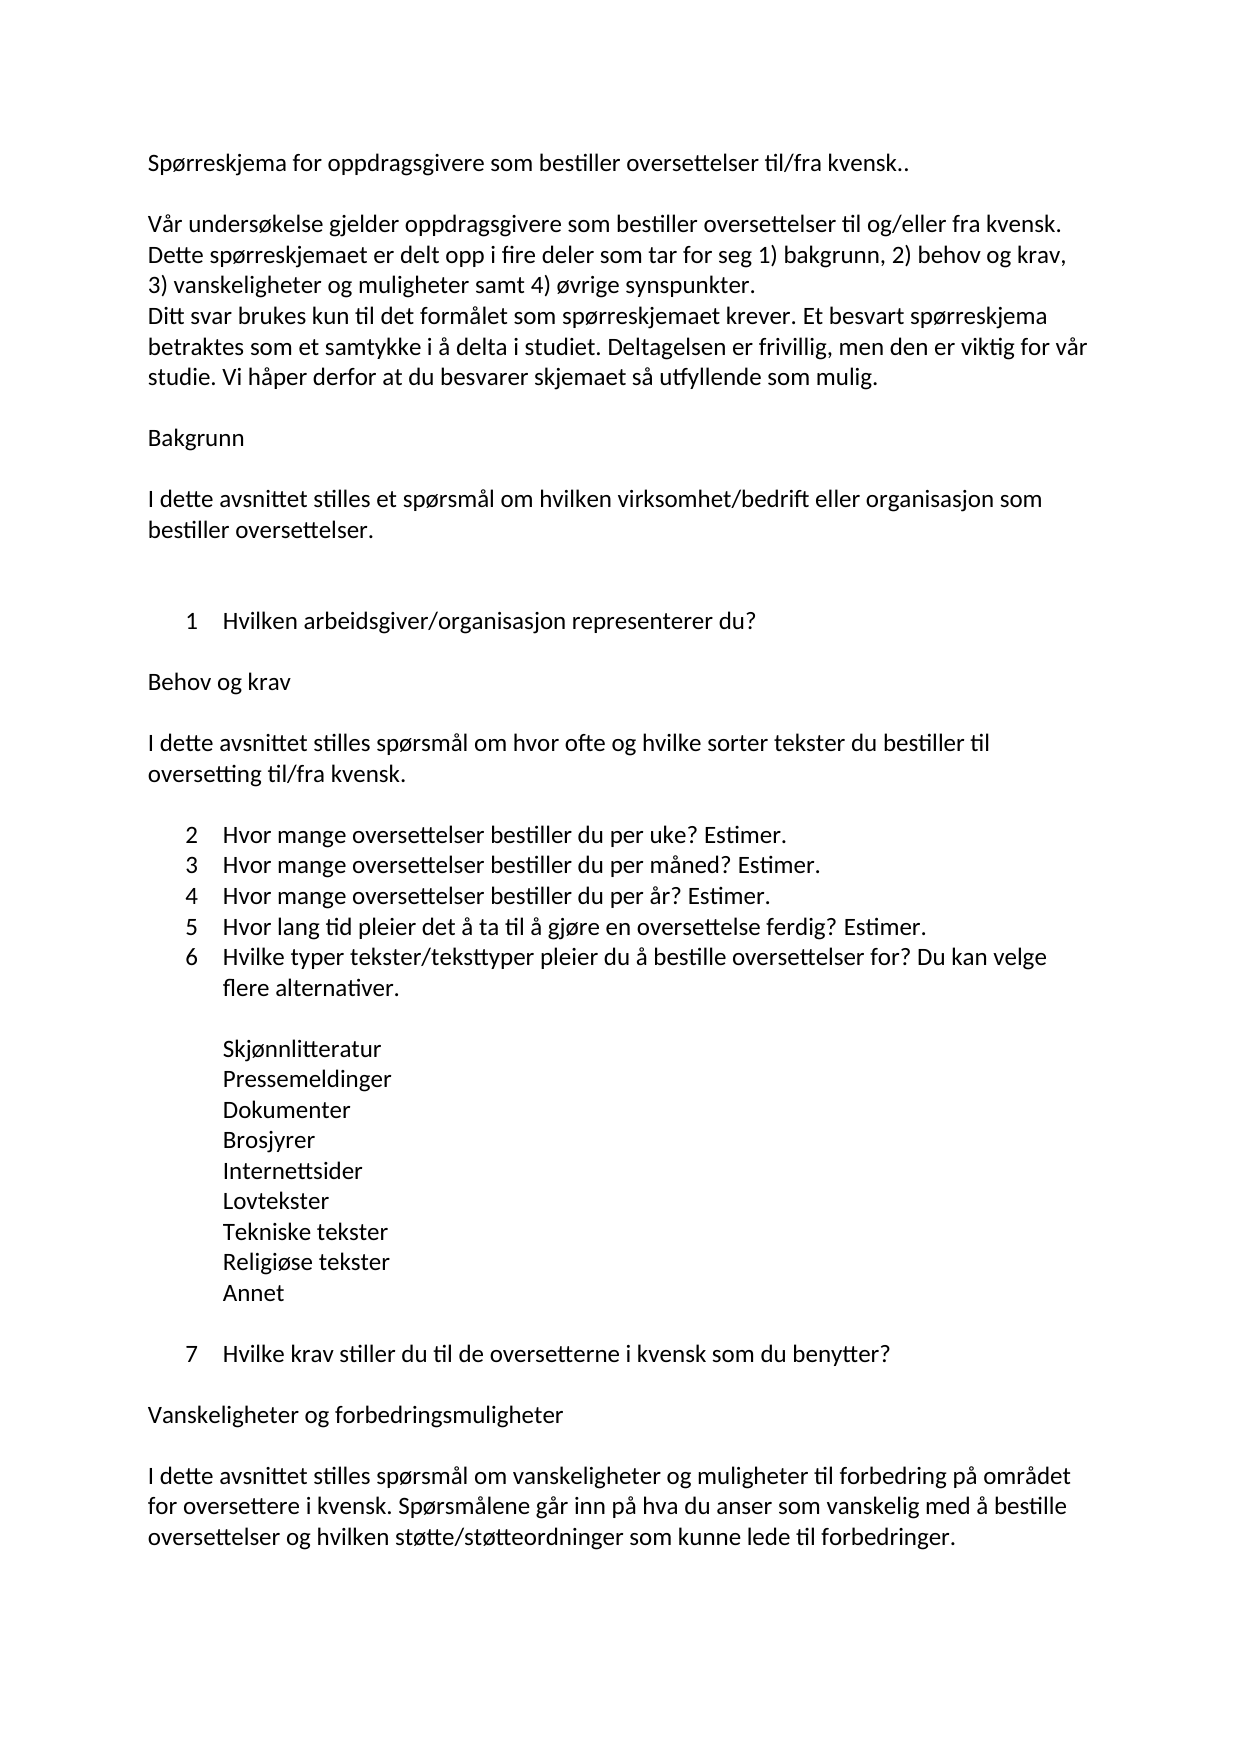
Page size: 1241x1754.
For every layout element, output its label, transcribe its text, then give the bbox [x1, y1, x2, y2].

list Brosjyrer [223, 1124, 1093, 1155]
text I dette avsnittet stilles et spørsmål om hvilken virksomhet/bedrift eller organisasjon som bestiller oversettelser. [148, 483, 1093, 544]
list Hvilke krav stiller du til de oversetterne i kvensk som du benytter? [185, 1338, 1093, 1368]
list Hvor mange oversettelser bestiller du per uke? Estimer. [185, 819, 1093, 849]
text Vår undersøkelse gjelder oppdragsgivere som bestiller oversettelser til og/eller fra kvensk. Dette spørreskjemaet er delt opp i fire deler som tar for seg 1) bakgrunn, 2) behov og krav, 3) vanskeligheter og muligheter samt 4) øvrige synspunkter. [148, 209, 1093, 300]
list Hvor mange oversettelser bestiller du per måned? Estimer. [185, 849, 1093, 880]
text Ditt svar brukes kun til det formålet som spørreskjemaet krever. Et besvart spørreskjema betraktes som et samtykke i å delta i studiet. Deltagelsen er frivillig, men den er viktig for vår studie. Vi håper derfor at du besvarer skjemaet så utfyllende som mulig. [148, 300, 1093, 392]
list Dokumenter [223, 1094, 1093, 1124]
list Lovtekster [223, 1185, 1093, 1216]
list Skjønnlitteratur [223, 1033, 1093, 1063]
list Internettsider [223, 1155, 1093, 1185]
text Vanskeligheter og forbedringsmuligheter [148, 1399, 1093, 1429]
text Bakgrunn [148, 422, 1093, 453]
list Hvor lang tid pleier det å ta til å gjøre en oversettelse ferdig? Estimer. [185, 911, 1093, 941]
list Religiøse tekster [223, 1246, 1093, 1277]
list Pressemeldinger [223, 1063, 1093, 1094]
list Hvilke typer tekster/teksttyper pleier du å bestille oversettelser for? Du kan velge flere alternativer. [185, 941, 1093, 1002]
list Tekniske tekster [223, 1216, 1093, 1246]
text I dette avsnittet stilles spørsmål om vanskeligheter og muligheter til forbedring på området for oversettere i kvensk. Spørsmålene går inn på hva du anser som vanskelig med å bestille oversettelser og hvilken støtte/støtteordninger som kunne lede til forbedringer. [148, 1460, 1093, 1552]
text Behov og krav [148, 666, 1093, 697]
list Hvor mange oversettelser bestiller du per år? Estimer. [185, 880, 1093, 911]
text I dette avsnittet stilles spørsmål om hvor ofte og hvilke sorter tekster du bestiller til oversetting til/fra kvensk. [148, 727, 1093, 788]
list Annet [223, 1277, 1093, 1307]
text Spørreskjema for oppdragsgivere som bestiller oversettelser til/fra kvensk.. [148, 148, 1093, 178]
list Hvilken arbeidsgiver/organisasjon representerer du? [185, 605, 1093, 636]
